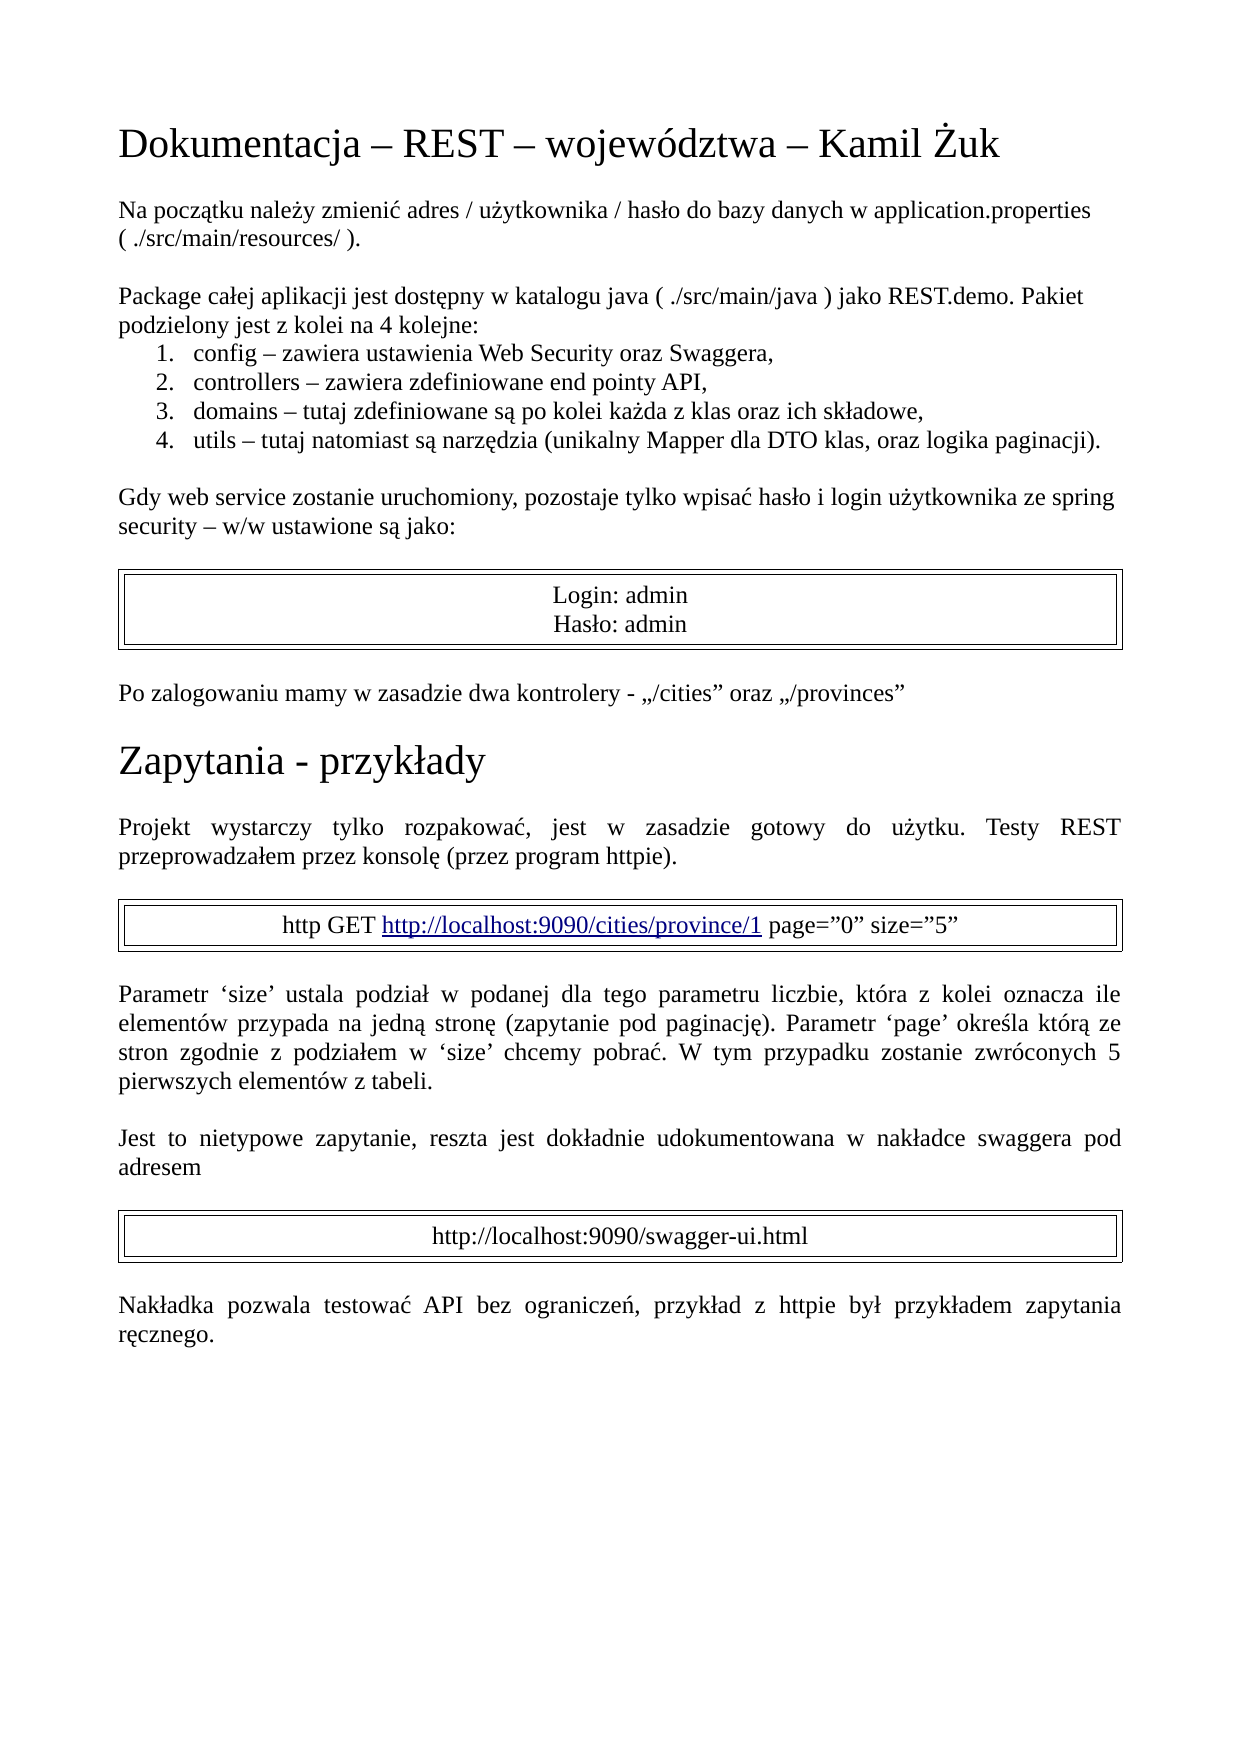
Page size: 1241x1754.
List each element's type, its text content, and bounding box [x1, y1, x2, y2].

table_header http://localhost:9090/swagger-ui.html [125, 1216, 1116, 1256]
text Nakładka pozwala testować API bez ograniczeń, przykład z httpie był przykładem zapytania ręcznego. [118, 1290, 1122, 1348]
text Projekt wystarczy tylko rozpakować, jest w zasadzie gotowy do użytku. Testy REST przeprowadzałem przez konsolę (przez program httpie). [118, 812, 1122, 870]
list config – zawiera ustawienia Web Security oraz Swaggera, [156, 338, 1122, 367]
text Na początku należy zmienić adres / użytkownika / hasło do bazy danych w application.properties ( ./src/main/resources/ ). [118, 195, 1122, 252]
text Po zalogowaniu mamy w zasadzie dwa kontrolery - „/cities” oraz „/provinces” [118, 678, 1122, 707]
text Package całej aplikacji jest dostępny w katalogu java ( ./src/main/java ) jako REST.demo. Pakiet podzielony jest z kolei na 4 kolejne: [118, 281, 1122, 338]
text Zapytania - przykłady [118, 736, 1122, 784]
table_header [119, 1211, 1122, 1262]
table_header http GET http://localhost:9090/cities/province/1 page=”0” size=”5” [125, 906, 1116, 945]
table_header [119, 570, 1122, 649]
table_header Login: admin Hasło: admin [125, 575, 1116, 643]
text Dokumentacja – REST – województwa – Kamil Żuk [118, 118, 1122, 166]
text Gdy web service zostanie uruchomiony, pozostaje tylko wpisać hasło i login użytkownika ze spring security – w/w ustawione są jako: [118, 482, 1122, 540]
list utils – tutaj natomiast są narzędzia (unikalny Mapper dla DTO klas, oraz logika paginacji). [156, 425, 1122, 453]
list domains – tutaj zdefiniowane są po kolei każda z klas oraz ich składowe, [156, 396, 1122, 425]
text Parametr ‘size’ ustala podział w podanej dla tego parametru liczbie, która z kolei oznacza ile elementów przypada na jedną stronę (zapytanie pod paginację). Parametr ‘page’ określa którą ze stron zgodnie z podziałem w ‘size’ chcemy pobrać. W tym przypadku zostanie zwróconych 5 pierwszych elementów z tabeli. [118, 979, 1122, 1094]
list controllers – zawiera zdefiniowane end pointy API, [156, 367, 1122, 396]
text Jest to nietypowe zapytanie, reszta jest dokładnie udokumentowana w nakładce swaggera pod adresem [118, 1123, 1122, 1181]
table_header [119, 900, 1122, 951]
